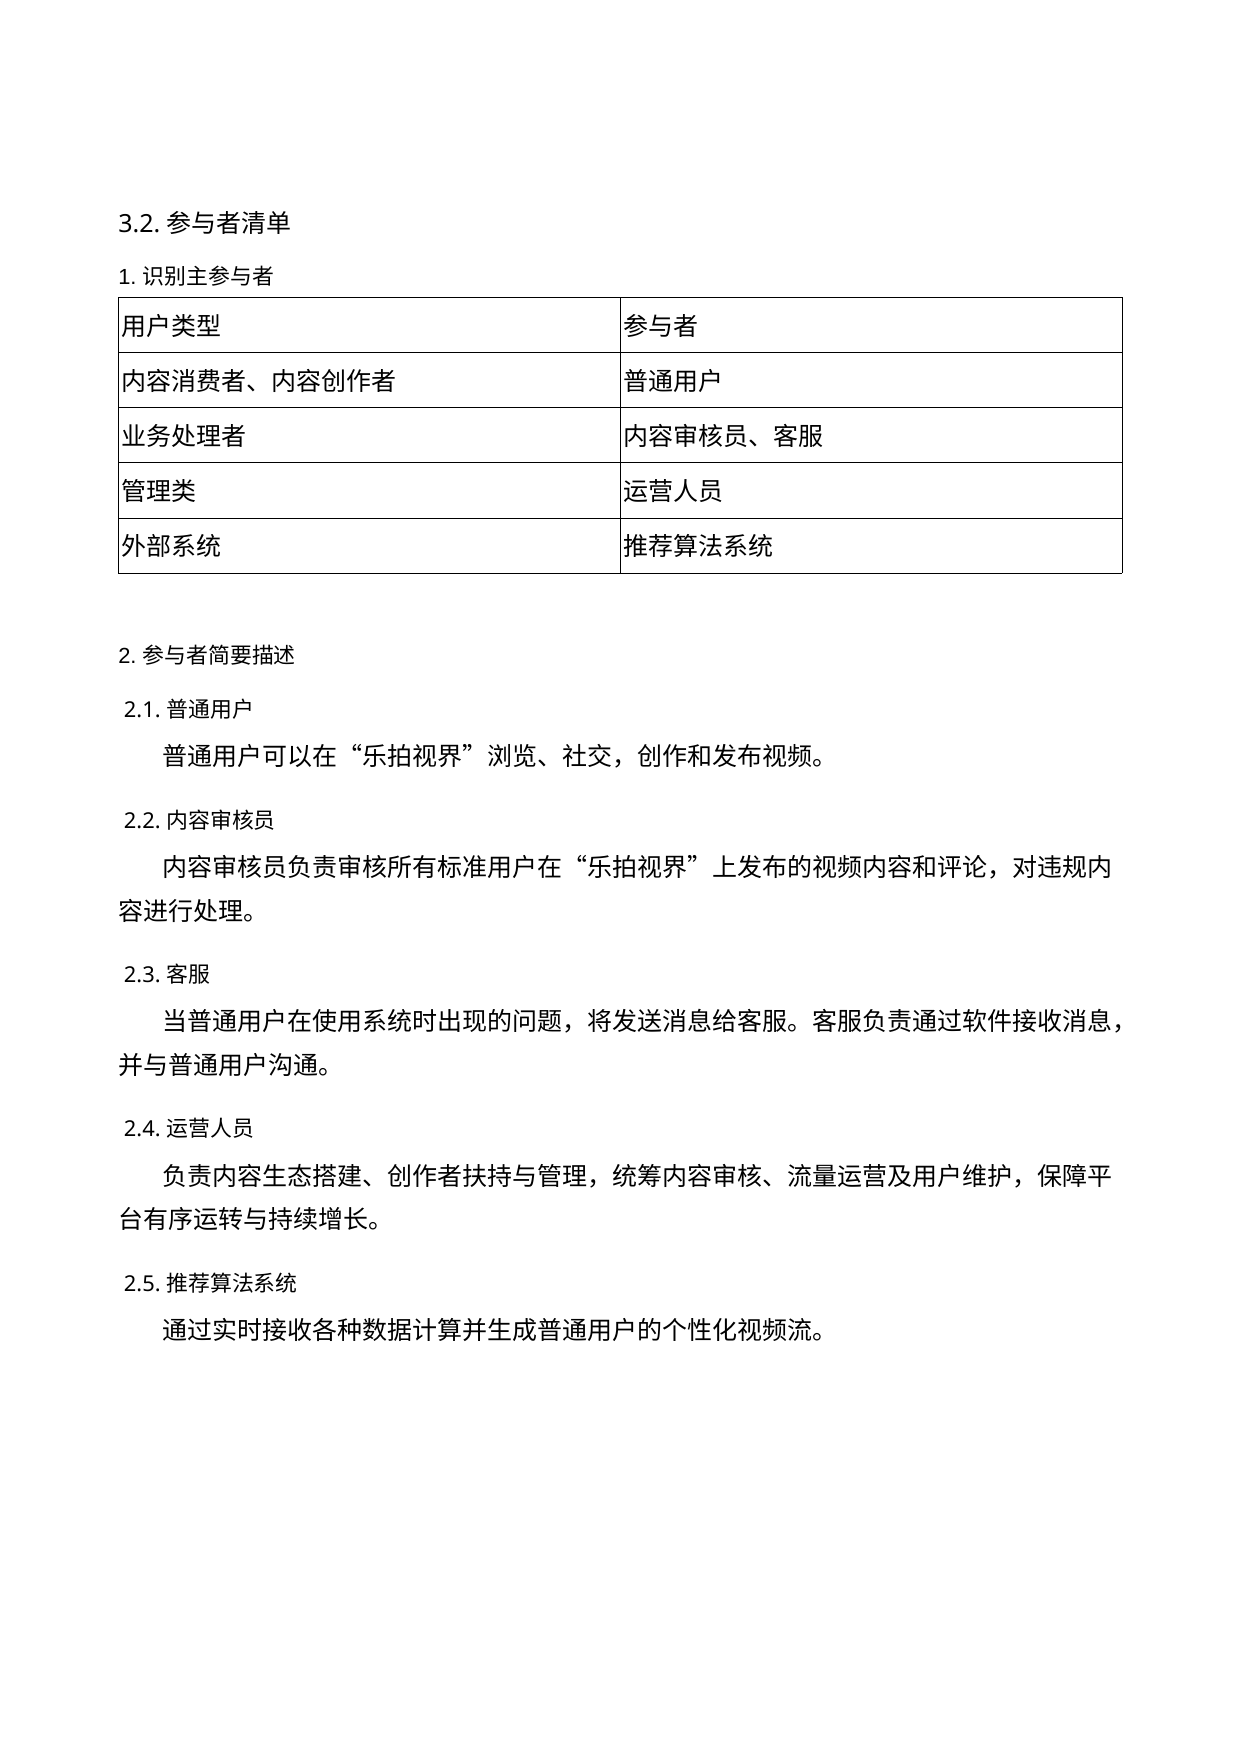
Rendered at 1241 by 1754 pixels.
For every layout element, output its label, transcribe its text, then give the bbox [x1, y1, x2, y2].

text 负责内容生态搭建、创作者扶持与管理，统筹内容审核、流量运营及用户维护，保障平台有序运转与持续增长。 [118, 1156, 1122, 1236]
subtitle 参与者简要描述 [118, 638, 1122, 670]
table_cell 推荐算法系统 [621, 519, 1122, 572]
subtitle 推荐算法系统 [118, 1266, 1122, 1297]
subtitle 内容审核员 [118, 803, 1122, 835]
text 当普通用户在使用系统时出现的问题，将发送消息给客服。客服负责通过软件接收消息，并与普通用户沟通。 [118, 1002, 1122, 1081]
subtitle 识别主参与者 [118, 259, 1122, 291]
subtitle 参与者清单 [118, 204, 1122, 240]
table_cell 运营人员 [621, 463, 1122, 517]
text 内容审核员负责审核所有标准用户在“乐拍视界”上发布的视频内容和评论，对违规内容进行处理。 [118, 848, 1122, 927]
table_cell 外部系统 [119, 519, 620, 572]
subtitle 运营人员 [118, 1111, 1122, 1143]
table_cell 内容审核员、客服 [621, 408, 1122, 462]
table_cell 内容消费者、内容创作者 [119, 353, 620, 407]
table_cell 普通用户 [621, 353, 1122, 407]
subtitle 普通用户 [118, 692, 1122, 724]
table_cell 管理类 [119, 463, 620, 517]
table_header 参与者 [621, 298, 1122, 352]
table_header 用户类型 [119, 298, 620, 352]
subtitle 客服 [118, 957, 1122, 989]
table_cell 业务处理者 [119, 408, 620, 462]
text 通过实时接收各种数据计算并生成普通用户的个性化视频流。 [118, 1310, 1122, 1346]
text 普通用户可以在“乐拍视界”浏览、社交，创作和发布视频。 [118, 737, 1122, 773]
